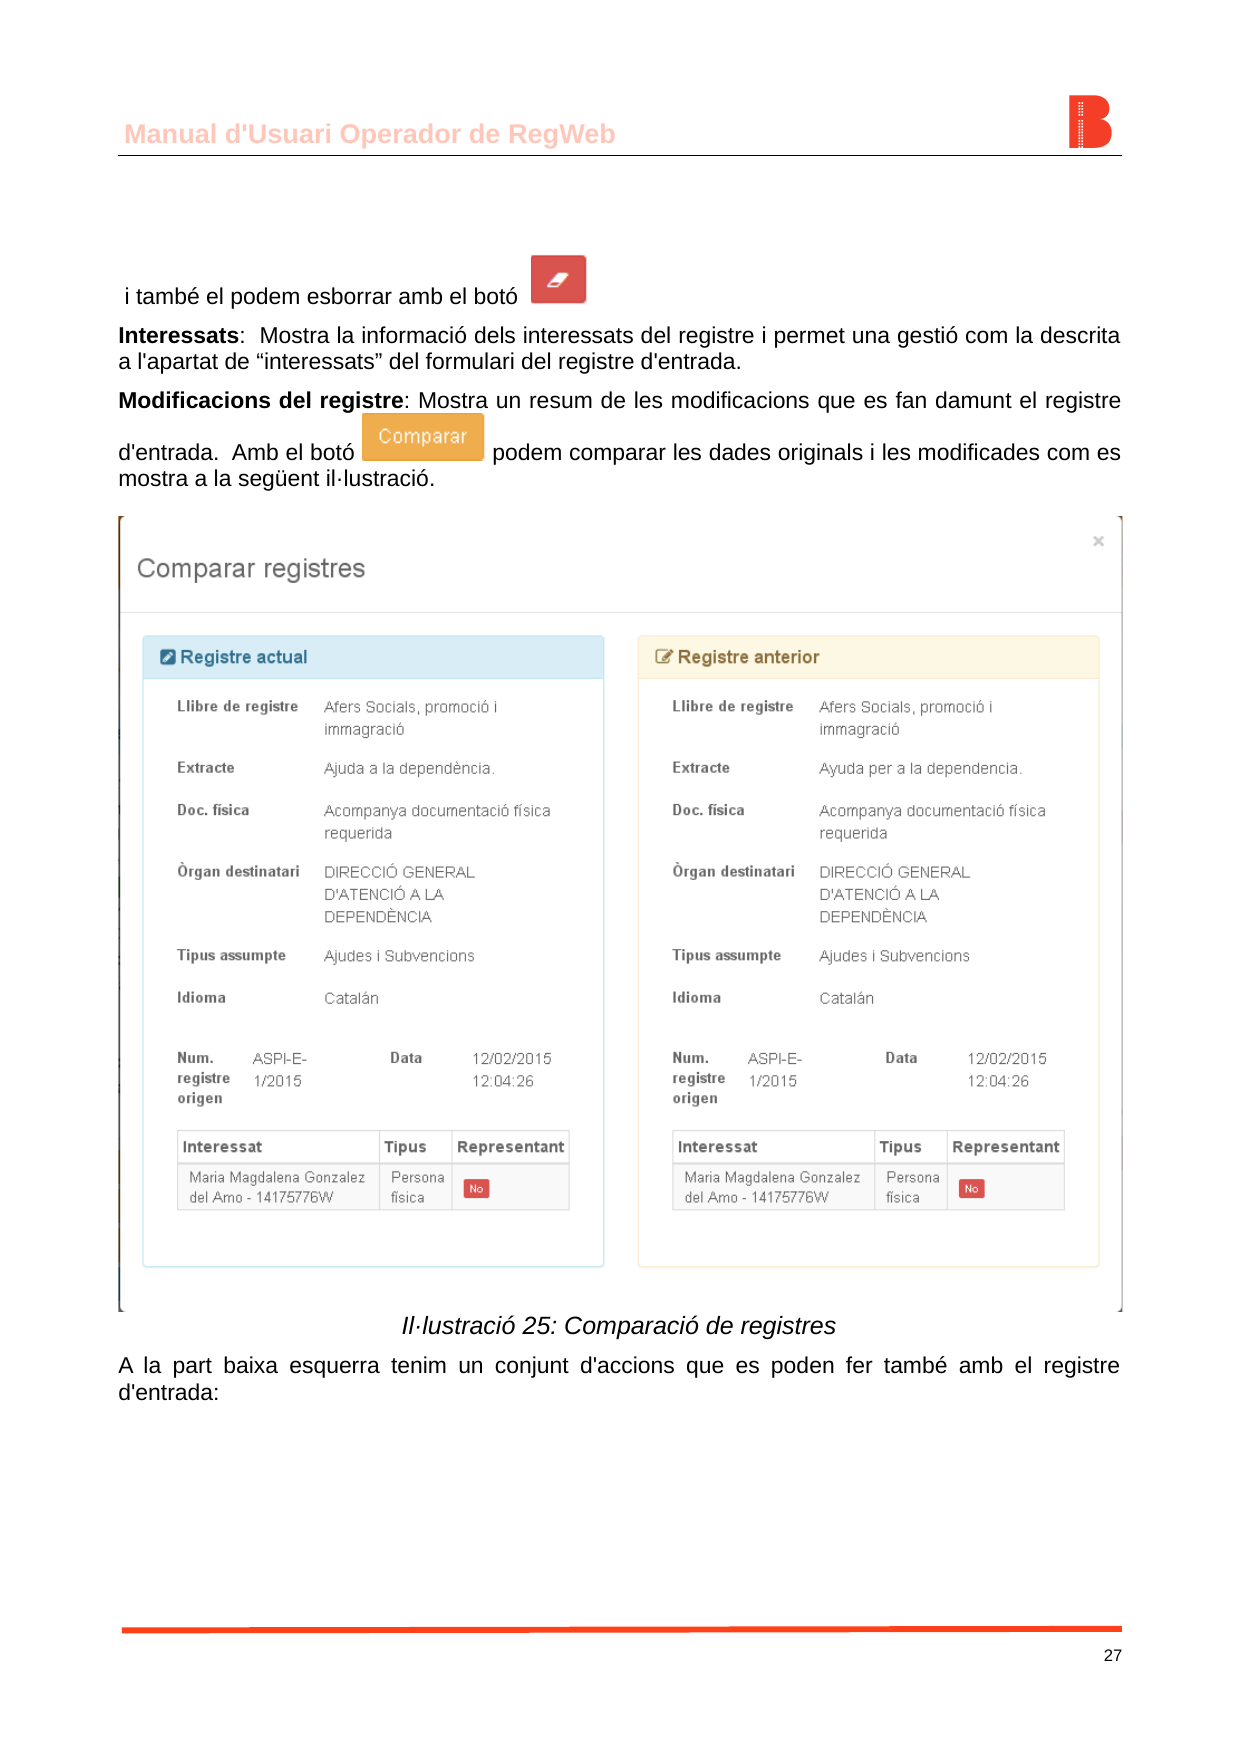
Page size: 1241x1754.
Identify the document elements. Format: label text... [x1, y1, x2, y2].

picture [1063, 94, 1117, 150]
text Interessats: Mostra la informació dels interessats del registre i permet una gestió com la descrita a l'apartat de “interessats” del formulari del registre d'entrada. [118, 322, 1122, 375]
text Il·lustració 25: Comparació de registres [118, 1312, 1122, 1340]
text A la part baixa esquerra tenim un conjunt d'accions que es poden fer també amb el registre d'entrada: [118, 1352, 1122, 1405]
picture [531, 254, 588, 305]
text i també el podem esborrar amb el botó [118, 254, 1122, 309]
text Modificacions del registre: Mostra un resum de les modificacions que es fan damunt el registre d'entrada. Amb el botó podem comparar les dades originals i les modificades com es mostra a la següent il·lustració. [118, 387, 1122, 492]
picture [362, 413, 486, 461]
picture [118, 516, 1123, 1312]
